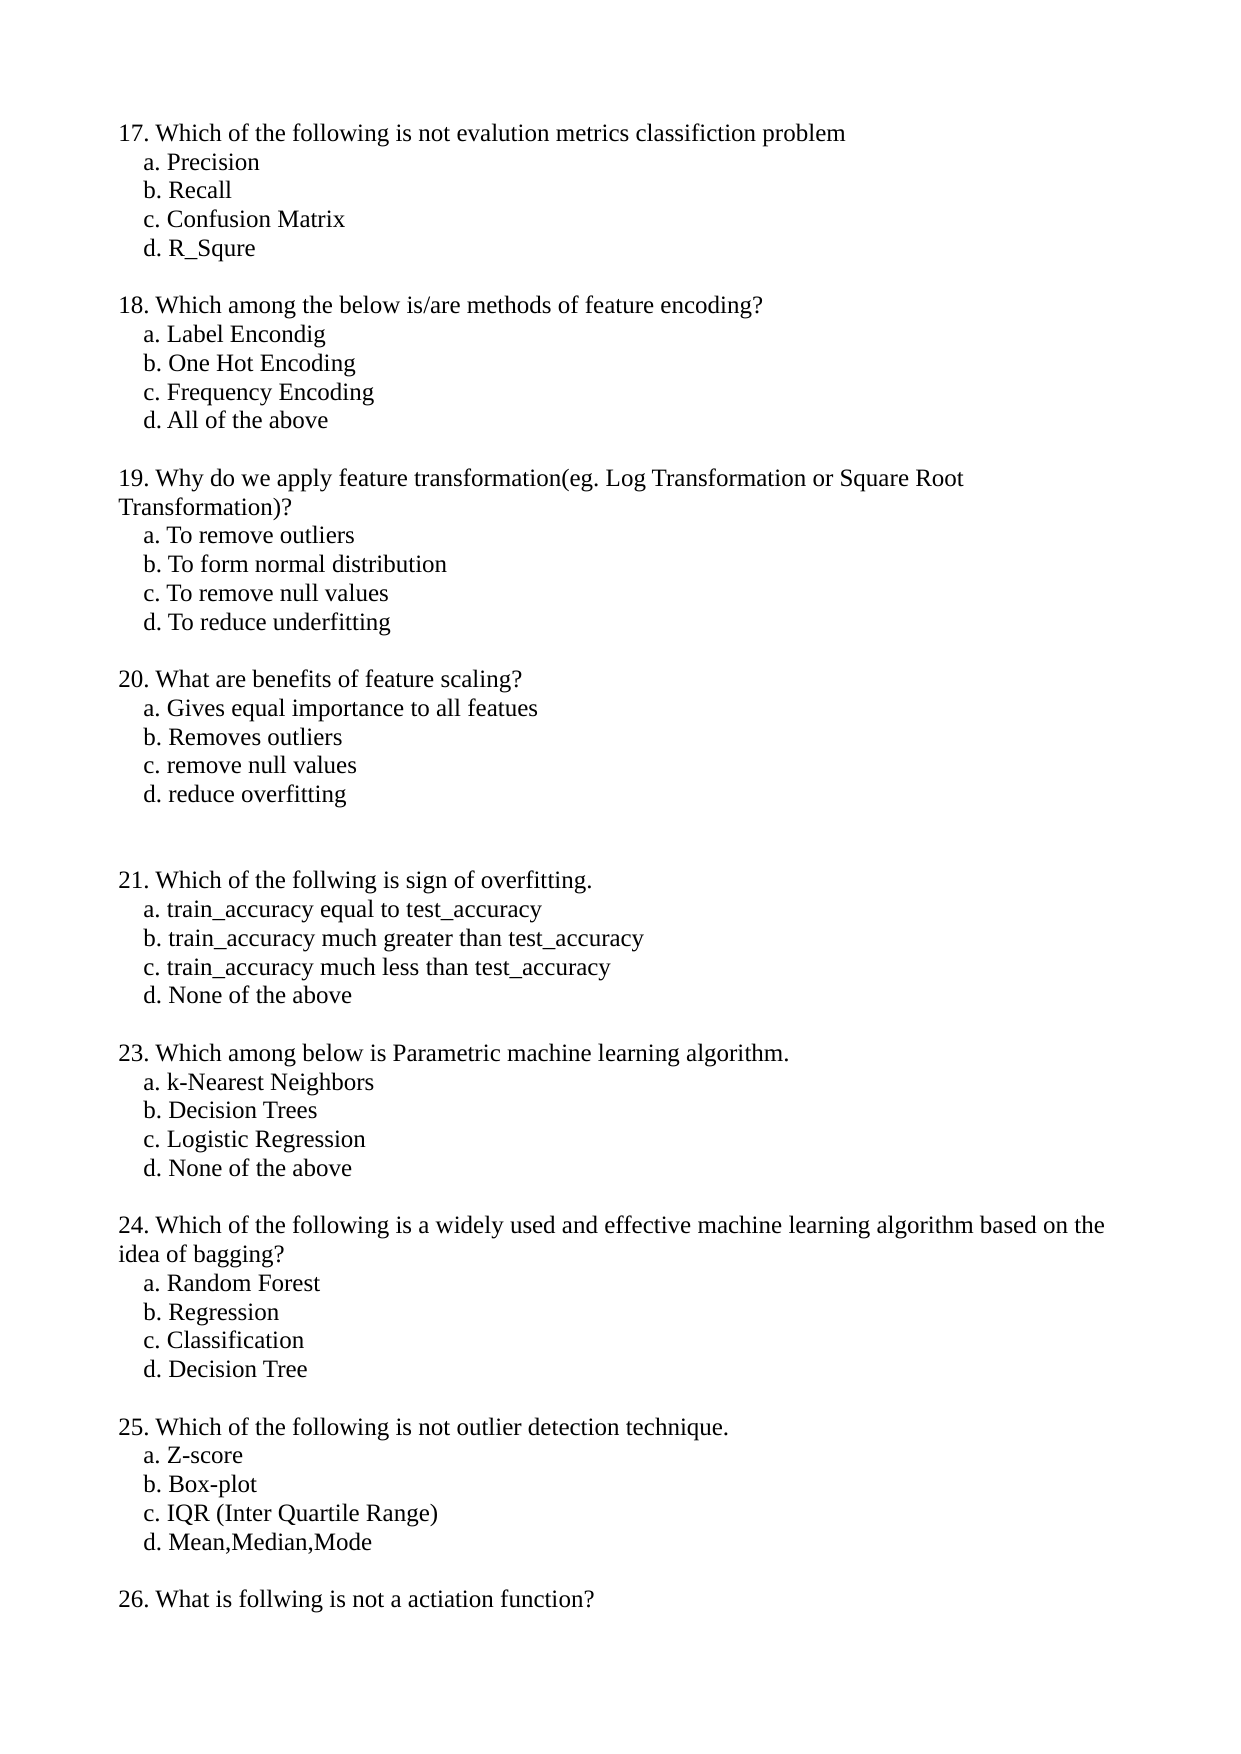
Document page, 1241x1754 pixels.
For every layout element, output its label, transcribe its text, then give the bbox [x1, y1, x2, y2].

text b. Decision Trees [118, 1096, 1122, 1124]
text 19. Why do we apply feature transformation(eg. Log Transformation or Square Root Transformation)? [118, 463, 1122, 521]
text c. IQR (Inter Quartile Range) [118, 1498, 1122, 1527]
text a. k-Nearest Neighbors [118, 1067, 1122, 1096]
text 18. Which among the below is/are methods of feature encoding? [118, 291, 1122, 319]
text b. train_accuracy much greater than test_accuracy [118, 923, 1122, 952]
text 21. Which of the follwing is sign of overfitting. [118, 866, 1122, 894]
text a. Gives equal importance to all featues [118, 693, 1122, 722]
text 20. What are benefits of feature scaling? [118, 664, 1122, 693]
text a. train_accuracy equal to test_accuracy [118, 894, 1122, 923]
text b. To form normal distribution [118, 549, 1122, 578]
text c. Frequency Encoding [118, 377, 1122, 406]
text a. Z-score [118, 1441, 1122, 1469]
text b. Box-plot [118, 1469, 1122, 1498]
text c. remove null values [118, 751, 1122, 779]
text d. Mean,Median,Mode [118, 1527, 1122, 1556]
text c. Confusion Matrix [118, 204, 1122, 233]
text c. To remove null values [118, 578, 1122, 607]
text b. Recall [118, 176, 1122, 204]
text 25. Which of the following is not outlier detection technique. [118, 1412, 1122, 1441]
text 23. Which among below is Parametric machine learning algorithm. [118, 1038, 1122, 1067]
text a. Random Forest [118, 1268, 1122, 1297]
text d. None of the above [118, 1153, 1122, 1182]
text c. Logistic Regression [118, 1124, 1122, 1153]
text 17. Which of the following is not evalution metrics classifiction problem [118, 118, 1122, 147]
text b. Regression [118, 1297, 1122, 1326]
text a. Precision [118, 147, 1122, 176]
text d. All of the above [118, 406, 1122, 434]
text b. One Hot Encoding [118, 348, 1122, 377]
text d. To reduce underfitting [118, 607, 1122, 636]
text 26. What is follwing is not a actiation function? [118, 1584, 1122, 1613]
text d. reduce overfitting [118, 779, 1122, 808]
text d. Decision Tree [118, 1354, 1122, 1383]
text d. None of the above [118, 981, 1122, 1009]
text c. train_accuracy much less than test_accuracy [118, 952, 1122, 981]
text b. Removes outliers [118, 722, 1122, 751]
text d. R_Squre [118, 233, 1122, 262]
text a. Label Encondig [118, 319, 1122, 348]
text c. Classification [118, 1326, 1122, 1354]
text a. To remove outliers [118, 521, 1122, 549]
text 24. Which of the following is a widely used and effective machine learning algorithm based on the idea of bagging? [118, 1211, 1122, 1268]
